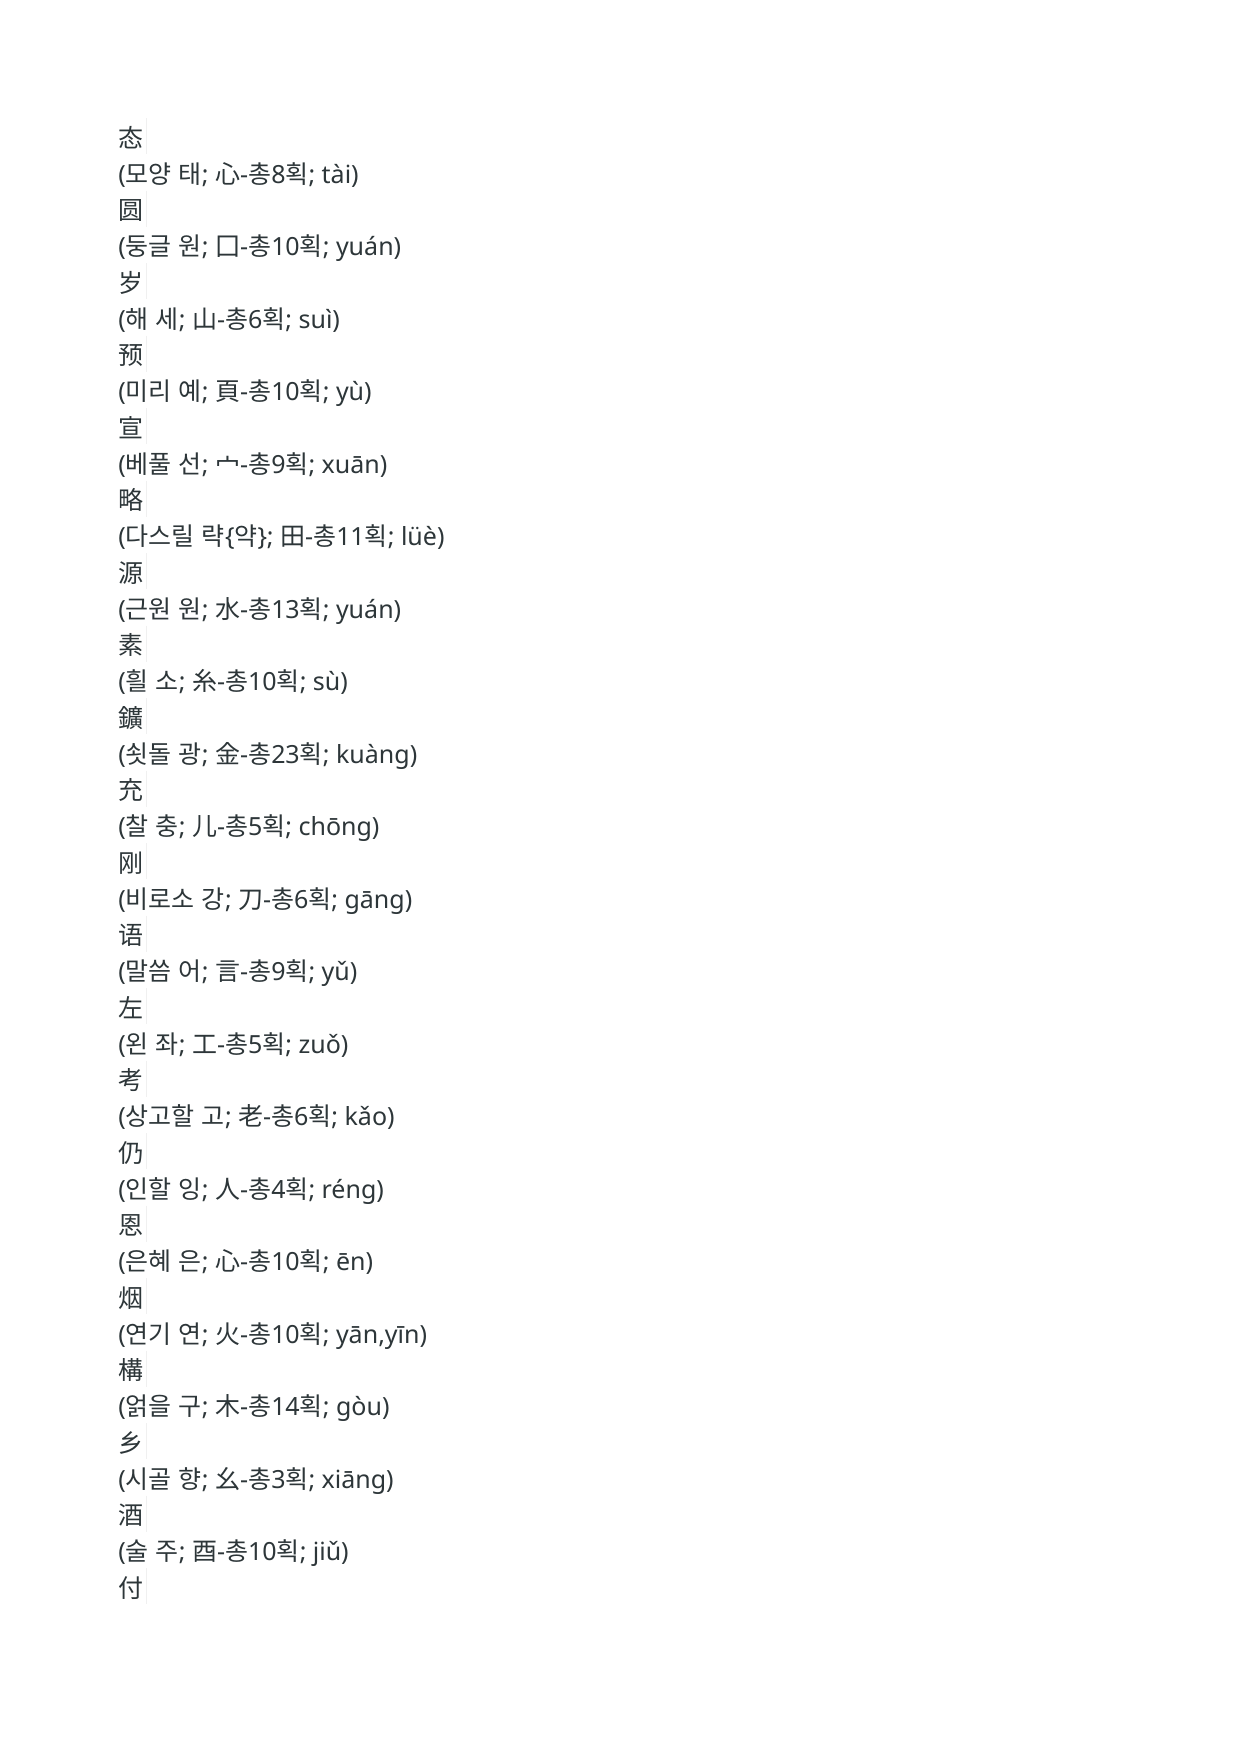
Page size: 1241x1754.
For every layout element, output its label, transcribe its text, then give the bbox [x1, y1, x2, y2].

text 源 [118, 553, 146, 589]
text (상고할 고; ⽼-총6획; kǎo) [118, 1097, 1122, 1133]
text [147, 1568, 1122, 1604]
text [147, 698, 1122, 734]
text (다스릴 략{약}; ⽥-총11획; lüè) [118, 517, 1122, 553]
text (얽을 구; ⽊-총14획; gòu) [118, 1387, 1122, 1423]
text 鑛 [118, 698, 146, 734]
text 语 [118, 916, 146, 952]
text [147, 626, 1122, 662]
text 烟 [118, 1278, 146, 1314]
text (둥글 원; ⼞-총10획; yuán) [118, 227, 1122, 263]
text [147, 843, 1122, 879]
text [147, 771, 1122, 807]
text 略 [118, 481, 146, 517]
text [147, 1423, 1122, 1459]
text 宣 [118, 408, 146, 444]
text 左 [118, 988, 146, 1024]
text 考 [118, 1061, 146, 1097]
text 预 [118, 336, 146, 372]
text 仍 [118, 1133, 146, 1169]
text (시골 향; ⼳-총3획; xiāng) [118, 1459, 1122, 1496]
text (베풀 선; ⼧-총9획; xuān) [118, 444, 1122, 481]
text (흴 소; ⽷-총10획; sù) [118, 662, 1122, 698]
text (술 주; ⾣-총10획; jiǔ) [118, 1532, 1122, 1568]
text [147, 408, 1122, 444]
text [147, 1206, 1122, 1242]
text (말씀 어; ⾔-총9획; yǔ) [118, 952, 1122, 988]
text 岁 [118, 263, 146, 299]
text 素 [118, 626, 146, 662]
text [147, 263, 1122, 299]
text (해 세; ⼭-총6획; suì) [118, 299, 1122, 336]
text (찰 충; ⼉-총5획; chōng) [118, 807, 1122, 843]
text [147, 1496, 1122, 1532]
text (연기 연; ⽕-총10획; yān,yīn) [118, 1314, 1122, 1351]
text [147, 191, 1122, 227]
text (미리 예; ⾴-총10획; yù) [118, 372, 1122, 408]
text 恩 [118, 1206, 146, 1242]
text 乡 [118, 1423, 146, 1459]
text [147, 1278, 1122, 1314]
text [147, 916, 1122, 952]
text 構 [118, 1351, 146, 1387]
text 圆 [118, 191, 146, 227]
text (모양 태; ⼼-총8획; tài) [118, 154, 1122, 191]
text (근원 원; ⽔-총13획; yuán) [118, 589, 1122, 626]
text [147, 988, 1122, 1024]
text (왼 좌; ⼯-총5획; zuǒ) [118, 1024, 1122, 1061]
text [147, 553, 1122, 589]
text (인할 잉; ⼈-총4획; réng) [118, 1169, 1122, 1206]
text 充 [118, 771, 146, 807]
text [147, 336, 1122, 372]
text (쇳돌 광; ⾦-총23획; kuàng) [118, 734, 1122, 771]
text [147, 1133, 1122, 1169]
text [147, 118, 1122, 154]
text 付 [118, 1568, 146, 1604]
text [147, 1351, 1122, 1387]
text 刚 [118, 843, 146, 879]
text 酒 [118, 1496, 146, 1532]
text (비로소 강; ⼑-총6획; gāng) [118, 879, 1122, 916]
text (은혜 은; ⼼-총10획; ēn) [118, 1242, 1122, 1278]
text [147, 481, 1122, 517]
text 态 [118, 118, 146, 154]
text [147, 1061, 1122, 1097]
